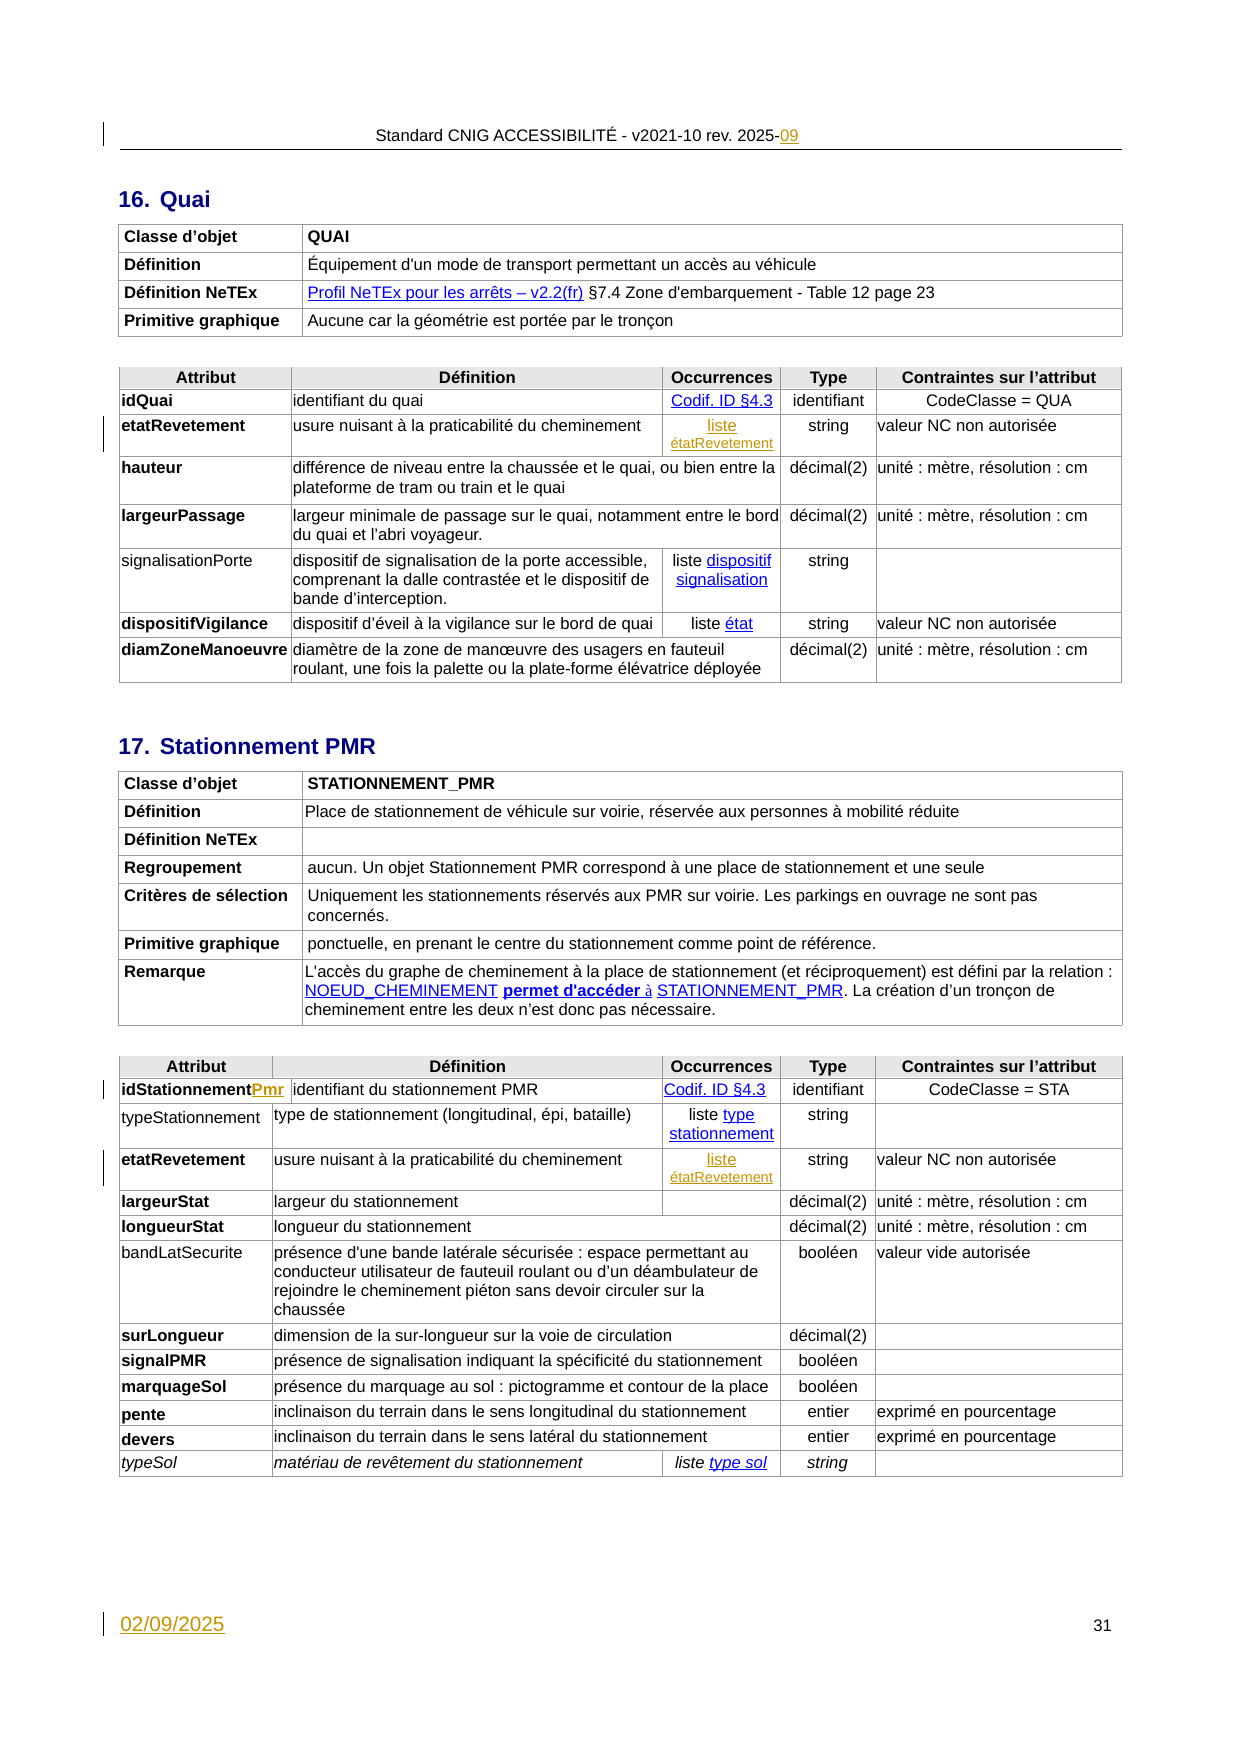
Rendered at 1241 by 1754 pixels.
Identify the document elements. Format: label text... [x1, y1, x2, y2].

table_cell Codif. ID §4.3 [663, 390, 780, 414]
table_cell booléen [781, 1241, 875, 1323]
table_cell entier [781, 1426, 875, 1450]
table_cell Définition NeTEx [119, 828, 302, 855]
table_cell liste étatRevetement [663, 1149, 780, 1189]
table_header Définition [273, 1056, 662, 1077]
table_cell ponctuelle, en prenant le centre du stationnement comme point de référence. [303, 931, 1122, 958]
table_cell etatRevetement [120, 1149, 272, 1189]
table_cell devers [120, 1426, 272, 1450]
table_cell unité : mètre, résolution : cm [876, 1216, 1122, 1240]
table_cell unité : mètre, résolution : cm [876, 1191, 1122, 1215]
table_cell string [781, 613, 876, 637]
table_cell idQuai [120, 390, 291, 414]
table_cell largeur minimale de passage sur le quai, notamment entre le bord du quai et l’abri voyageur. [292, 505, 780, 548]
table_cell valeur vide autorisée [876, 1241, 1122, 1323]
table_cell string [781, 415, 876, 456]
table_cell typeSol [120, 1451, 272, 1476]
table_cell longueurStat [120, 1216, 272, 1240]
table_cell inclinaison du terrain dans le sens latéral du stationnement [273, 1426, 780, 1450]
table_cell liste dispositif signalisation [663, 549, 780, 612]
table_cell largeurStat [120, 1191, 272, 1215]
table_cell valeur NC non autorisée [877, 613, 1121, 637]
table_cell Définition [119, 800, 302, 827]
table_cell présence du marquage au sol : pictogramme et contour de la place [273, 1375, 780, 1399]
table_cell exprimé en pourcentage [876, 1426, 1122, 1450]
table_header Type [781, 1056, 875, 1077]
table_cell etatRevetement [120, 415, 291, 456]
table_cell [876, 1451, 1122, 1476]
table_header Occurrences [663, 1056, 780, 1077]
table_cell Uniquement les stationnements réservés aux PMR sur voirie. Les parkings en ouvrage ne sont pas concernés. [303, 884, 1122, 930]
table_cell présence d'une bande latérale sécurisée : espace permettant au conducteur utilisateur de fauteuil roulant ou d’un déambulateur de rejoindre le cheminement piéton sans devoir circuler sur la chaussée [273, 1241, 780, 1323]
table_cell liste étatRevetement [663, 415, 780, 456]
table_cell bandLatSecurite [120, 1241, 272, 1323]
table_cell longueur du stationnement [273, 1216, 780, 1240]
table_cell Définition [119, 253, 302, 280]
table_cell [663, 1191, 780, 1215]
table_cell exprimé en pourcentage [876, 1401, 1122, 1425]
table_cell identifiant [781, 1079, 875, 1103]
table_cell valeur NC non autorisée [877, 415, 1121, 456]
subtitle Quai [118, 186, 1122, 212]
table_cell Primitive graphique [119, 309, 302, 336]
table_cell signalisationPorte [120, 549, 291, 612]
table_cell [876, 1104, 1122, 1147]
table_cell CodeClasse = QUA [877, 390, 1121, 414]
table_cell type de stationnement (longitudinal, épi, bataille) [273, 1104, 662, 1147]
table_cell Profil NeTEx pour les arrêts – v2.2(fr) §7.4 Zone d'embarquement - Table 12 page 23 [303, 281, 1122, 308]
table_cell L'accès du graphe de cheminement à la place de stationnement (et réciproquement) est défini par la relation : NOEUD_CHEMINEMENT permet d'accéder à STATIONNEMENT_PMR. La création d’un tronçon de cheminement entre les deux n’est donc pas nécessaire. [303, 960, 1122, 1025]
table_cell dispositifVigilance [120, 613, 291, 637]
table_cell Remarque [119, 960, 302, 1025]
table_cell décimal(2) [781, 638, 876, 682]
table_cell [877, 549, 1121, 612]
table_cell liste type stationnement [663, 1104, 780, 1147]
table_cell décimal(2) [781, 457, 876, 503]
table_cell Primitive graphique [119, 931, 302, 958]
subtitle Stationnement PMR [118, 733, 1122, 759]
table_cell aucun. Un objet Stationnement PMR correspond à une place de stationnement et une seule [303, 856, 1122, 883]
table_cell Aucune car la géométrie est portée par le tronçon [303, 309, 1122, 336]
table_cell [303, 828, 1122, 855]
table_cell décimal(2) [781, 1216, 875, 1240]
table_cell [876, 1324, 1122, 1349]
table_cell valeur NC non autorisée [876, 1149, 1122, 1189]
table_cell largeurPassage [120, 505, 291, 548]
table_cell dimension de la sur-longueur sur la voie de circulation [273, 1324, 780, 1349]
table_cell Place de stationnement de véhicule sur voirie, réservée aux personnes à mobilité réduite [303, 800, 1122, 827]
table_header Contraintes sur l’attribut [877, 367, 1121, 388]
table_cell diamZoneManoeuvre [120, 638, 291, 682]
table_cell booléen [781, 1350, 875, 1374]
table_cell différence de niveau entre la chaussée et le quai, ou bien entre la plateforme de tram ou train et le quai [292, 457, 780, 503]
table_header Contraintes sur l’attribut [876, 1056, 1122, 1077]
table_cell décimal(2) [781, 505, 876, 548]
table_cell [876, 1350, 1122, 1374]
table_cell dispositif d’éveil à la vigilance sur le bord de quai [292, 613, 662, 637]
table_cell identifiant du quai [292, 390, 662, 414]
table_header Classe d’objet [119, 225, 302, 252]
table_cell diamètre de la zone de manœuvre des usagers en fauteuil roulant, une fois la palette ou la plate-forme élévatrice déployée [292, 638, 780, 682]
table_header Attribut [120, 367, 291, 388]
table_cell présence de signalisation indiquant la spécificité du stationnement [273, 1350, 780, 1374]
table_cell Regroupement [119, 856, 302, 883]
table_cell booléen [781, 1375, 875, 1399]
table_header Attribut [120, 1056, 272, 1077]
table_cell unité : mètre, résolution : cm [877, 457, 1121, 503]
table_cell [876, 1375, 1122, 1399]
table_cell surLongueur [120, 1324, 272, 1349]
table_cell hauteur [120, 457, 291, 503]
table_cell unité : mètre, résolution : cm [877, 638, 1121, 682]
table_cell décimal(2) [781, 1191, 875, 1215]
table_cell string [781, 1104, 875, 1147]
table_cell marquageSol [120, 1375, 272, 1399]
table_cell entier [781, 1401, 875, 1425]
table_cell string [781, 549, 876, 612]
table_cell string [781, 1451, 875, 1476]
table_cell unité : mètre, résolution : cm [877, 505, 1121, 548]
table_cell identifiant du stationnement PMR [292, 1079, 662, 1103]
table_cell matériau de revêtement du stationnement [273, 1451, 662, 1476]
table_cell Critères de sélection [119, 884, 302, 930]
table_header Type [781, 367, 876, 388]
table_cell CodeClasse = STA [876, 1079, 1122, 1103]
table_cell usure nuisant à la praticabilité du cheminement [292, 415, 662, 456]
table_cell Définition NeTEx [119, 281, 302, 308]
table_cell largeur du stationnement [273, 1191, 662, 1215]
table_cell Équipement d'un mode de transport permettant un accès au véhicule [303, 253, 1122, 280]
table_cell signalPMR [120, 1350, 272, 1374]
table_cell string [781, 1149, 875, 1189]
table_cell pente [120, 1401, 272, 1425]
table_cell identifiant [781, 390, 876, 414]
table_header Classe d’objet [119, 772, 302, 799]
table_cell liste type sol [663, 1451, 780, 1476]
table_header STATIONNEMENT_PMR [303, 772, 1122, 799]
table_cell typeStationnement [120, 1104, 272, 1147]
table_cell idStationnementPmr [120, 1079, 291, 1103]
table_header Définition [292, 367, 662, 388]
table_cell décimal(2) [781, 1324, 875, 1349]
table_header QUAI [303, 225, 1122, 252]
table_cell dispositif de signalisation de la porte accessible, comprenant la dalle contrastée et le dispositif de bande d’interception. [292, 549, 662, 612]
table_cell inclinaison du terrain dans le sens longitudinal du stationnement [273, 1401, 780, 1425]
table_cell usure nuisant à la praticabilité du cheminement [273, 1149, 662, 1189]
table_cell liste état [663, 613, 780, 637]
table_header Occurrences [663, 367, 780, 388]
table_cell Codif. ID §4.3 [663, 1079, 780, 1103]
